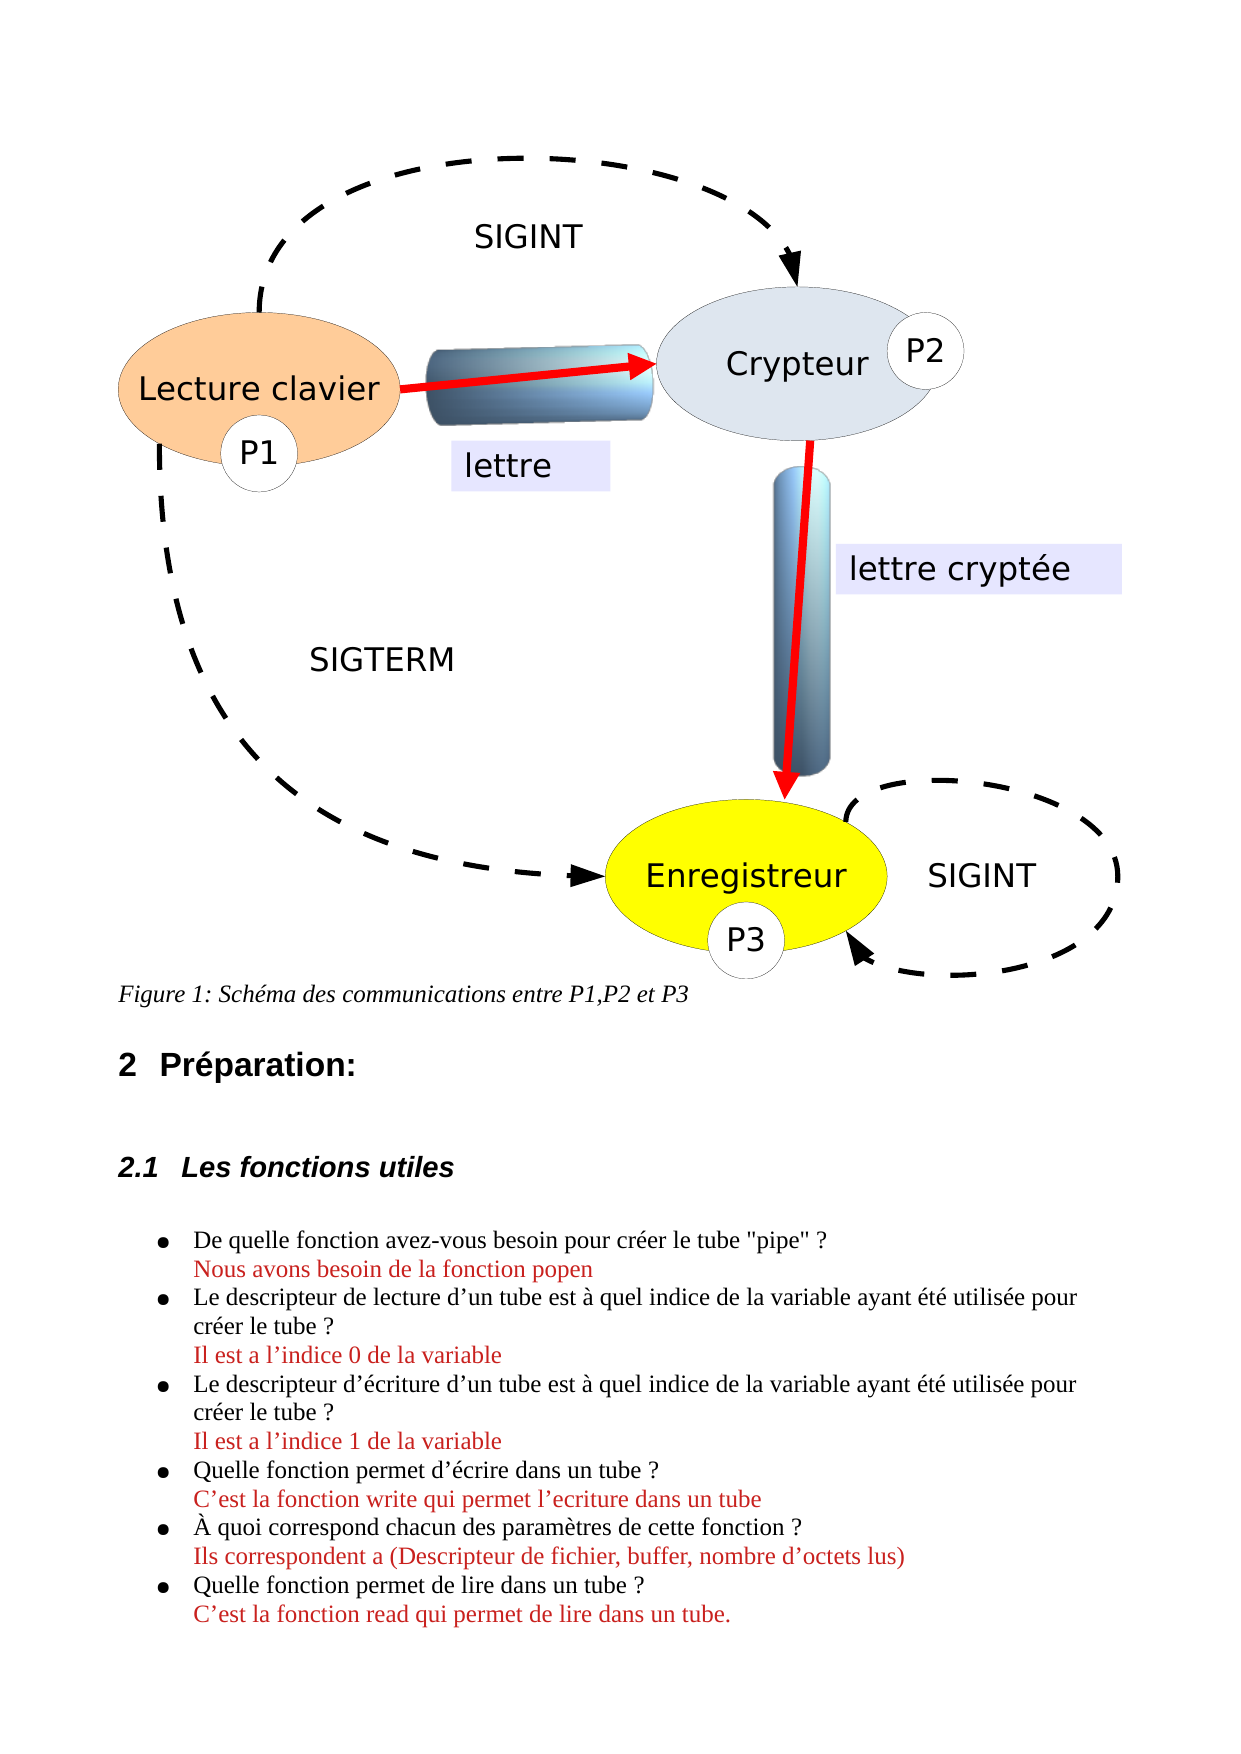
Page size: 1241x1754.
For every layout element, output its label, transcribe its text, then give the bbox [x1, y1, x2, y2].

list De quelle fonction avez-vous besoin pour créer le tube "pipe" ? [156, 1225, 1122, 1254]
list Le descripteur d’écriture d’un tube est à quel indice de la variable ayant été utilisée pour créer le tube ? [156, 1369, 1122, 1426]
list C’est la fonction write qui permet l’ecriture dans un tube [156, 1484, 1122, 1512]
list Ils correspondent a (Descripteur de fichier, buffer, nombre d’octets lus) [156, 1541, 1122, 1570]
list Il est a l’indice 1 de la variable [156, 1426, 1122, 1455]
subtitle Les fonctions utiles [118, 1150, 1122, 1184]
text Figure 1: Schéma des communications entre P1,P2 et P3 [118, 156, 1122, 1008]
list Quelle fonction permet d’écrire dans un tube ? [156, 1455, 1122, 1484]
list Il est a l’indice 0 de la variable [156, 1340, 1122, 1369]
list À quoi correspond chacun des paramètres de cette fonction ? [156, 1512, 1122, 1541]
list Quelle fonction permet de lire dans un tube ? [156, 1570, 1122, 1599]
list Nous avons besoin de la fonction popen [156, 1254, 1122, 1282]
list C’est la fonction read qui permet de lire dans un tube. [156, 1599, 1122, 1627]
subtitle Préparation: [118, 1045, 1122, 1084]
list Le descripteur de lecture d’un tube est à quel indice de la variable ayant été utilisée pour créer le tube ? [156, 1282, 1122, 1340]
